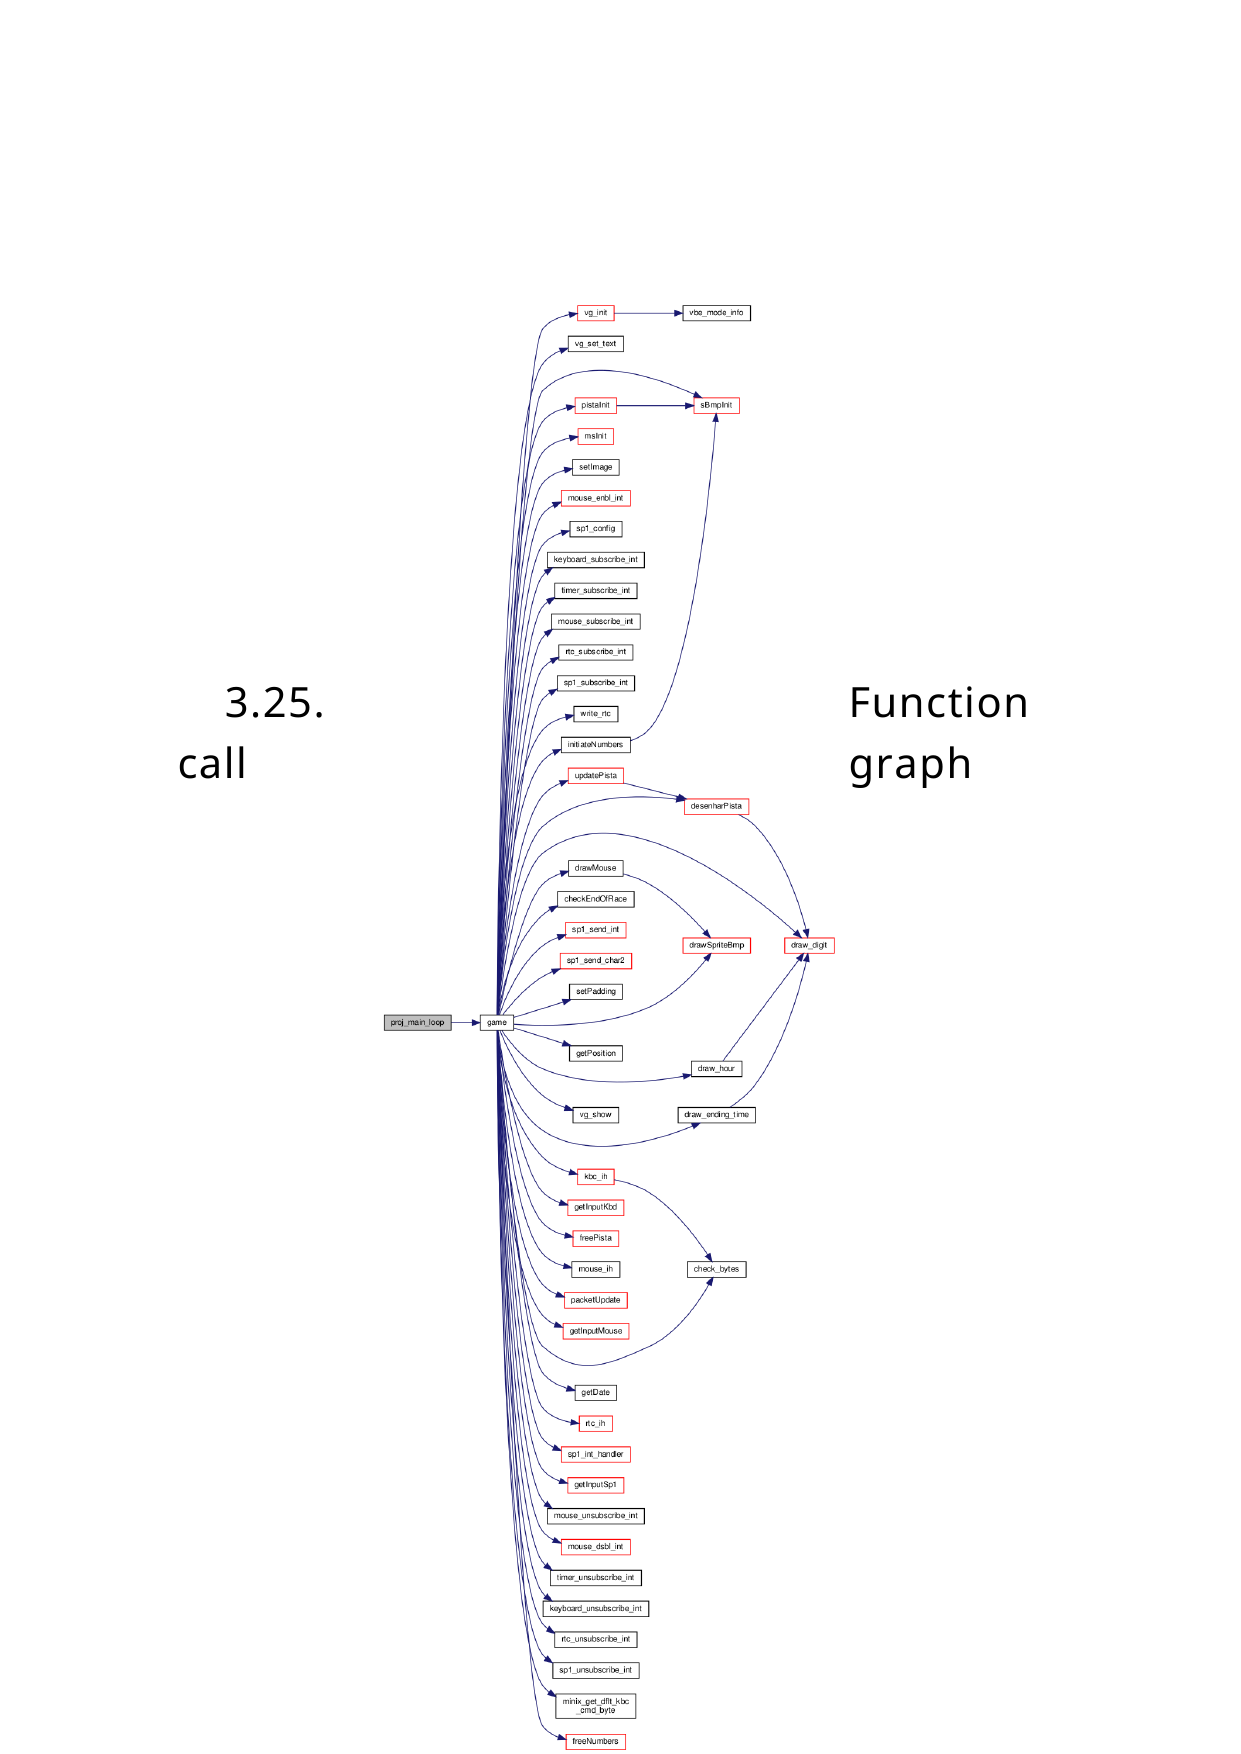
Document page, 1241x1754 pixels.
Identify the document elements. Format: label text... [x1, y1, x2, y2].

subtitle 3.25. Function call graph [177, 672, 379, 790]
subtitle 3.25. Function call graph [849, 672, 1063, 790]
picture [379, 298, 849, 1754]
